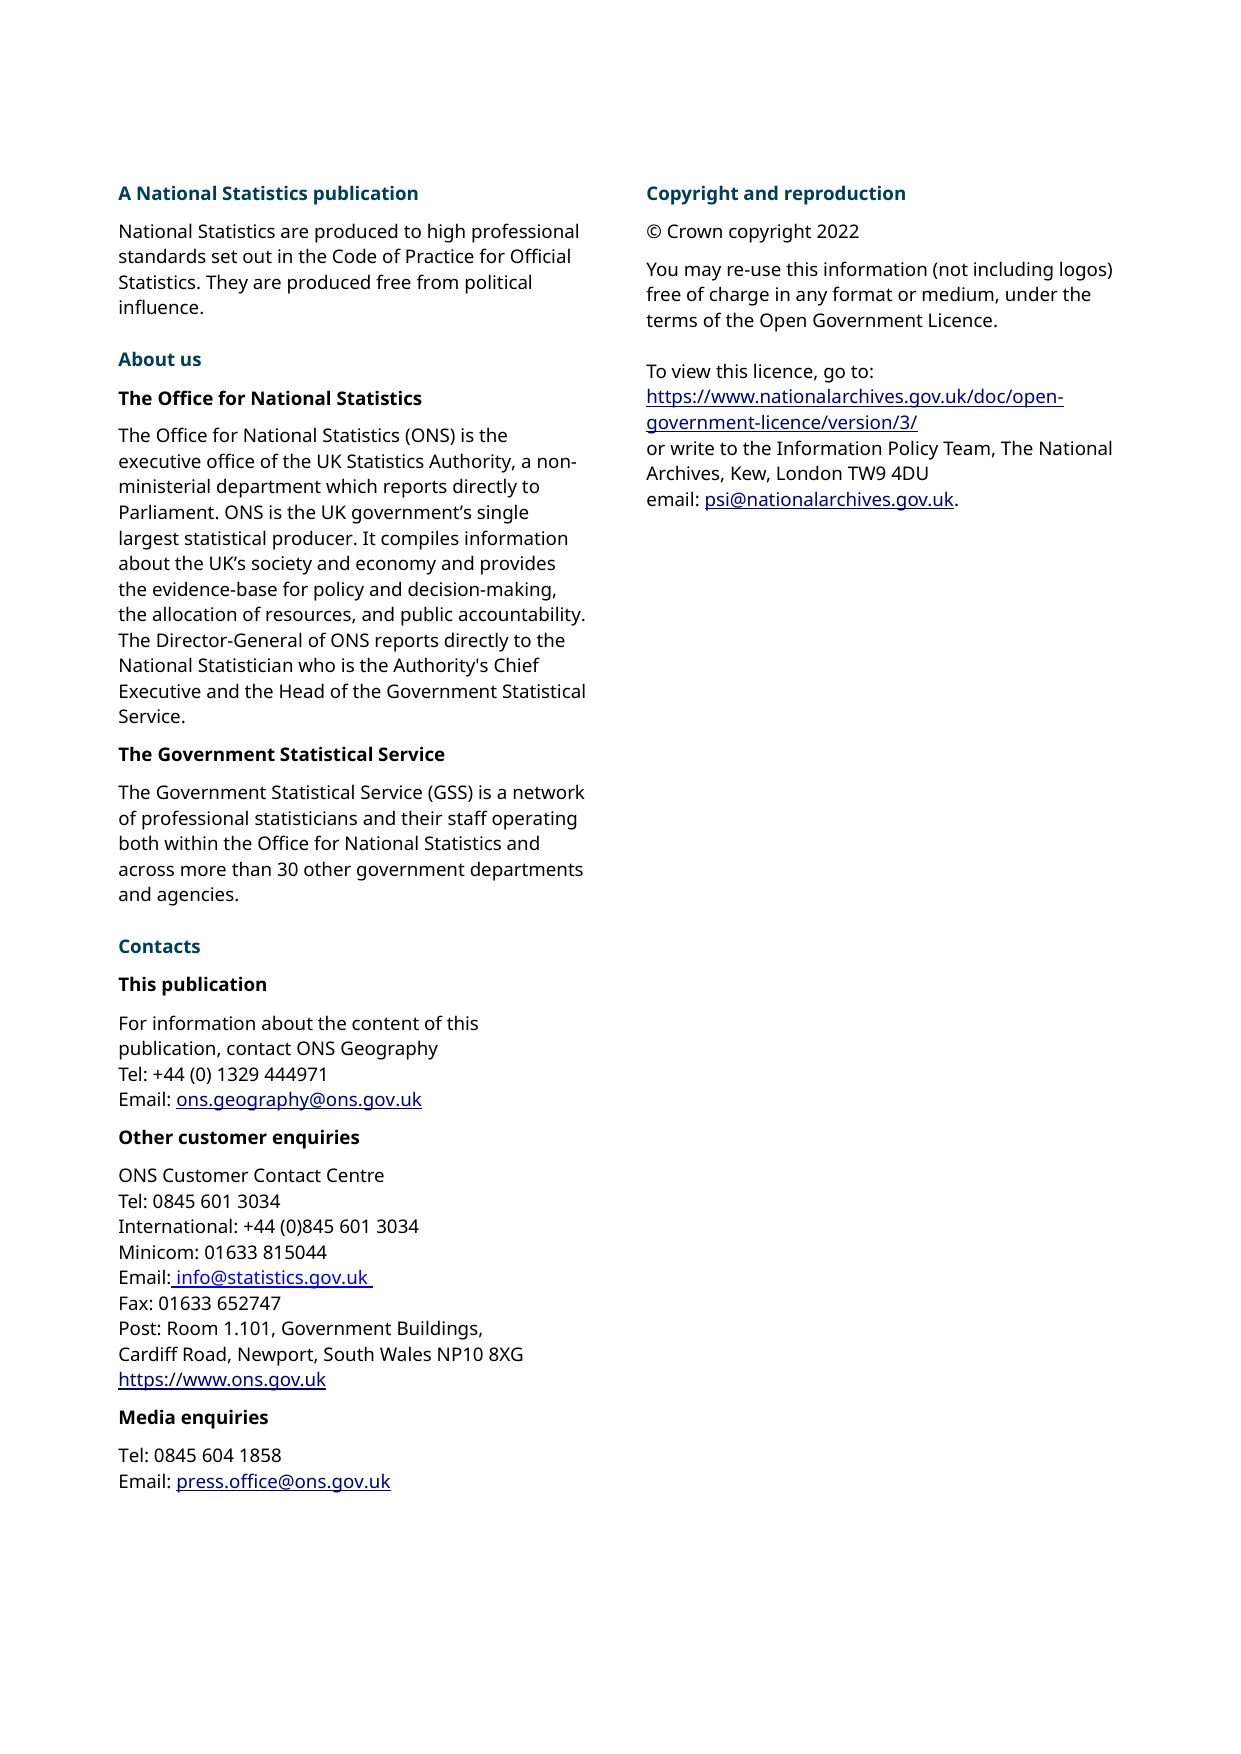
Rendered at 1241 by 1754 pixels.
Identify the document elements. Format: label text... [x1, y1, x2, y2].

table_header A National Statistics publication National Statistics are produced to high professional standards set out in the Code of Practice for Official Statistics. They are produced free from political influence. About us The Office for National Statistics The Office for National Statistics (ONS) is the executive office of the UK Statistics Authority, a non-ministerial department which reports directly to Parliament. ONS is the UK government’s single largest statistical producer. It compiles information about the UK’s society and economy and provides the evidence-base for policy and decision-making, the allocation of resources, and public accountability. The Director-General of ONS reports directly to the National Statistician who is the Authority's Chief Executive and the Head of the Government Statistical Service. The Government Statistical Service The Government Statistical Service (GSS) is a network of professional statisticians and their staff operating both within the Office for National Statistics and across more than 30 other government departments and agencies. Contacts This publication For information about the content of this publication, contact ONS Geography Tel: +44 (0) 1329 444971 Email: ons.geography@ons.gov.uk Other customer enquiries ONS Customer Contact Centre Tel: 0845 601 3034 International: +44 (0)845 601 3034 Minicom: 01633 815044 Email: info@statistics.gov.uk Fax: 01633 652747 Post: Room 1.101, Government Buildings, Cardiff Road, Newport, South Wales NP10 8XG https://www.ons.gov.uk Media enquiries Tel: 0845 604 1858 Email: press.office@ons.gov.uk [118, 154, 587, 1494]
table_header [587, 154, 646, 1494]
table_header Copyright and reproduction © Crown copyright 2022 You may re-use this information (not including logos) free of charge in any format or medium, under the terms of the Open Government Licence. To view this licence, go to: https://www.nationalarchives.gov.uk/doc/open-government-licence/version/3/ or write to the Information Policy Team, The National Archives, Kew, London TW9 4DU email: psi@nationalarchives.gov.uk. [646, 154, 1131, 1494]
